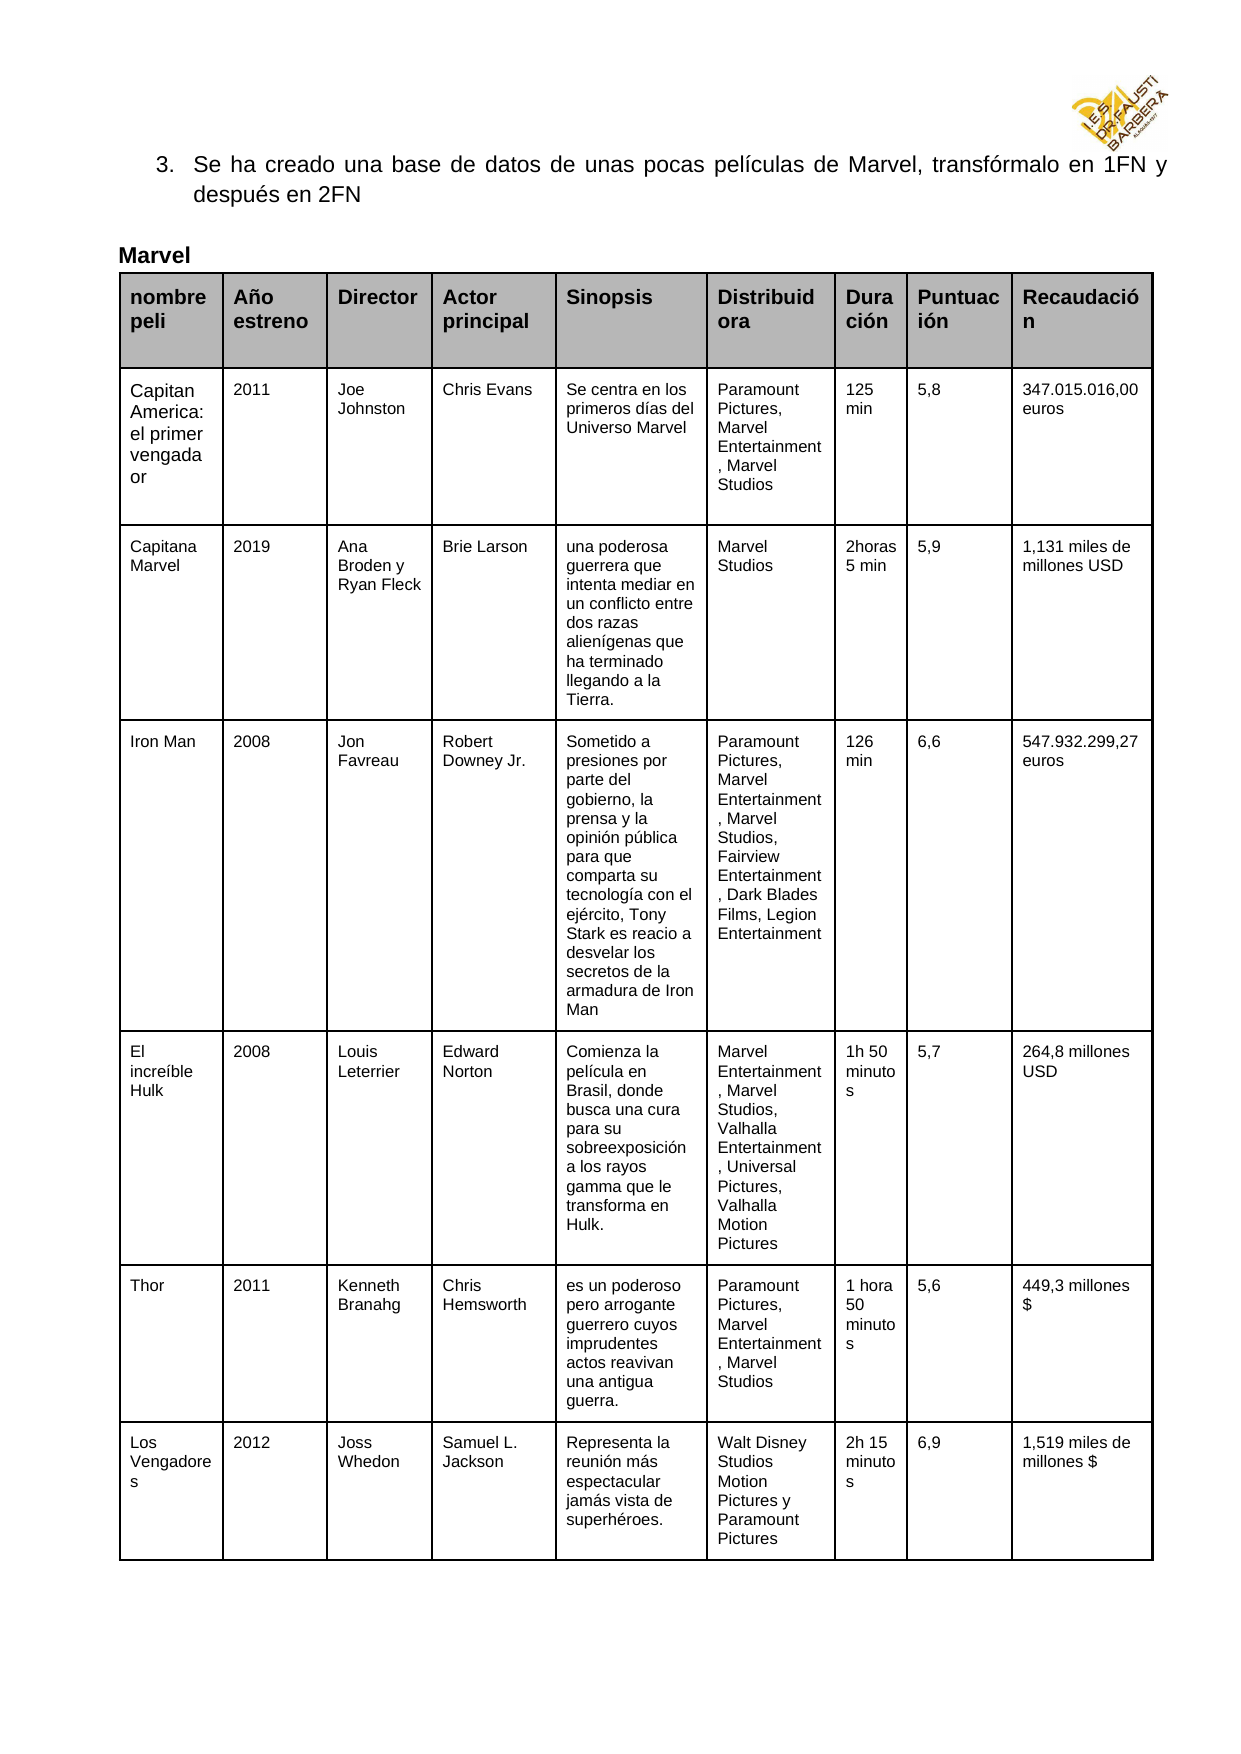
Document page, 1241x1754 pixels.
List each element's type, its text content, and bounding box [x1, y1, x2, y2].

table_cell El increíble Hulk [121, 1032, 222, 1263]
table_cell 1 hora 50 minutos [836, 1266, 906, 1421]
table_header Duración [836, 274, 906, 367]
table_cell 347.015.016,00 euros [1013, 369, 1151, 524]
picture [1071, 75, 1169, 152]
table_cell Se centra en los primeros días del Universo Marvel [557, 369, 706, 524]
table_cell 547.932.299,27 euros [1013, 721, 1151, 1030]
table_cell Chris Hemsworth [433, 1266, 555, 1421]
table_cell Marvel Entertainment, Marvel Studios, Valhalla Entertainment, Universal Pictures, Valhalla Motion Pictures [708, 1032, 834, 1263]
table_cell Thor [121, 1266, 222, 1421]
table_cell una poderosa guerrera que intenta mediar en un conflicto entre dos razas alienígenas que ha terminado llegando a la Tierra. [557, 526, 706, 719]
table_cell Capitan America: el primer vengadaor [121, 369, 222, 524]
table_cell Paramount Pictures, Marvel Entertainment, Marvel Studios [708, 369, 834, 524]
table_cell 1,519 miles de millones $ [1013, 1423, 1151, 1558]
table_cell Representa la reunión más espectacular jamás vista de superhéroes. [557, 1423, 706, 1558]
table_cell 5,6 [908, 1266, 1011, 1421]
table_cell Walt Disney Studios Motion Pictures y Paramount Pictures [708, 1423, 834, 1558]
table_cell Louis Leterrier [328, 1032, 431, 1263]
table_cell Comienza la película en Brasil, donde busca una cura para su sobreexposición a los rayos gamma que le transforma en Hulk. [557, 1032, 706, 1263]
table_cell Marvel Studios [708, 526, 834, 719]
table_cell 2008 [224, 1032, 326, 1263]
table_cell Ana Broden y Ryan Fleck [328, 526, 431, 719]
table_cell 126 min [836, 721, 906, 1030]
table_cell Jon Favreau [328, 721, 431, 1030]
table_cell 6,9 [908, 1423, 1011, 1558]
table_cell Los Vengadores [121, 1423, 222, 1558]
table_cell 264,8 millones USD [1013, 1032, 1151, 1263]
table_cell Sometido a presiones por parte del gobierno, la prensa y la opinión pública para que comparta su tecnología con el ejército, Tony Stark es reacio a desvelar los secretos de la armadura de Iron Man [557, 721, 706, 1030]
table_cell 2019 [224, 526, 326, 719]
table_cell es un poderoso pero arrogante guerrero cuyos imprudentes actos reavivan una antigua guerra. [557, 1266, 706, 1421]
table_cell 2008 [224, 721, 326, 1030]
table_header Distribuidora [708, 274, 834, 367]
table_cell Edward Norton [433, 1032, 555, 1263]
text Marvel [118, 242, 1168, 268]
table_cell 1,131 miles de millones USD [1013, 526, 1151, 719]
table_cell 2h 15 minutos [836, 1423, 906, 1558]
table_cell Kenneth Branahg [328, 1266, 431, 1421]
table_cell 1h 50 minutos [836, 1032, 906, 1263]
table_cell 449,3 millones $ [1013, 1266, 1151, 1421]
table_cell Chris Evans [433, 369, 555, 524]
table_header Sinopsis [557, 274, 706, 367]
table_cell Brie Larson [433, 526, 555, 719]
table_cell 6,6 [908, 721, 1011, 1030]
table_cell 2011 [224, 1266, 326, 1421]
table_header Actor principal [433, 274, 555, 367]
table_header Año estreno [224, 274, 326, 367]
table_cell Paramount Pictures, Marvel Entertainment, Marvel Studios, Fairview Entertainment, Dark Blades Films, Legion Entertainment [708, 721, 834, 1030]
table_cell 2011 [224, 369, 326, 524]
table_cell 5,7 [908, 1032, 1011, 1263]
table_cell Robert Downey Jr. [433, 721, 555, 1030]
table_cell 5,8 [908, 369, 1011, 524]
table_cell 2012 [224, 1423, 326, 1558]
table_header Recaudación [1013, 274, 1151, 367]
table_header Puntuación [908, 274, 1011, 367]
table_cell Capitana Marvel [121, 526, 222, 719]
table_cell Joss Whedon [328, 1423, 431, 1558]
table_header nombrepeli [121, 274, 222, 367]
table_cell Samuel L. Jackson [433, 1423, 555, 1558]
table_cell 2horas 5 min [836, 526, 906, 719]
table_cell Paramount Pictures, Marvel Entertainment, Marvel Studios [708, 1266, 834, 1421]
list Se ha creado una base de datos de unas pocas películas de Marvel, transfórmalo en 1FN y después en 2FN [156, 151, 1168, 208]
table_header Director [328, 274, 431, 367]
table_cell Joe Johnston [328, 369, 431, 524]
table_cell 125 min [836, 369, 906, 524]
table_cell Iron Man [121, 721, 222, 1030]
table_cell 5,9 [908, 526, 1011, 719]
